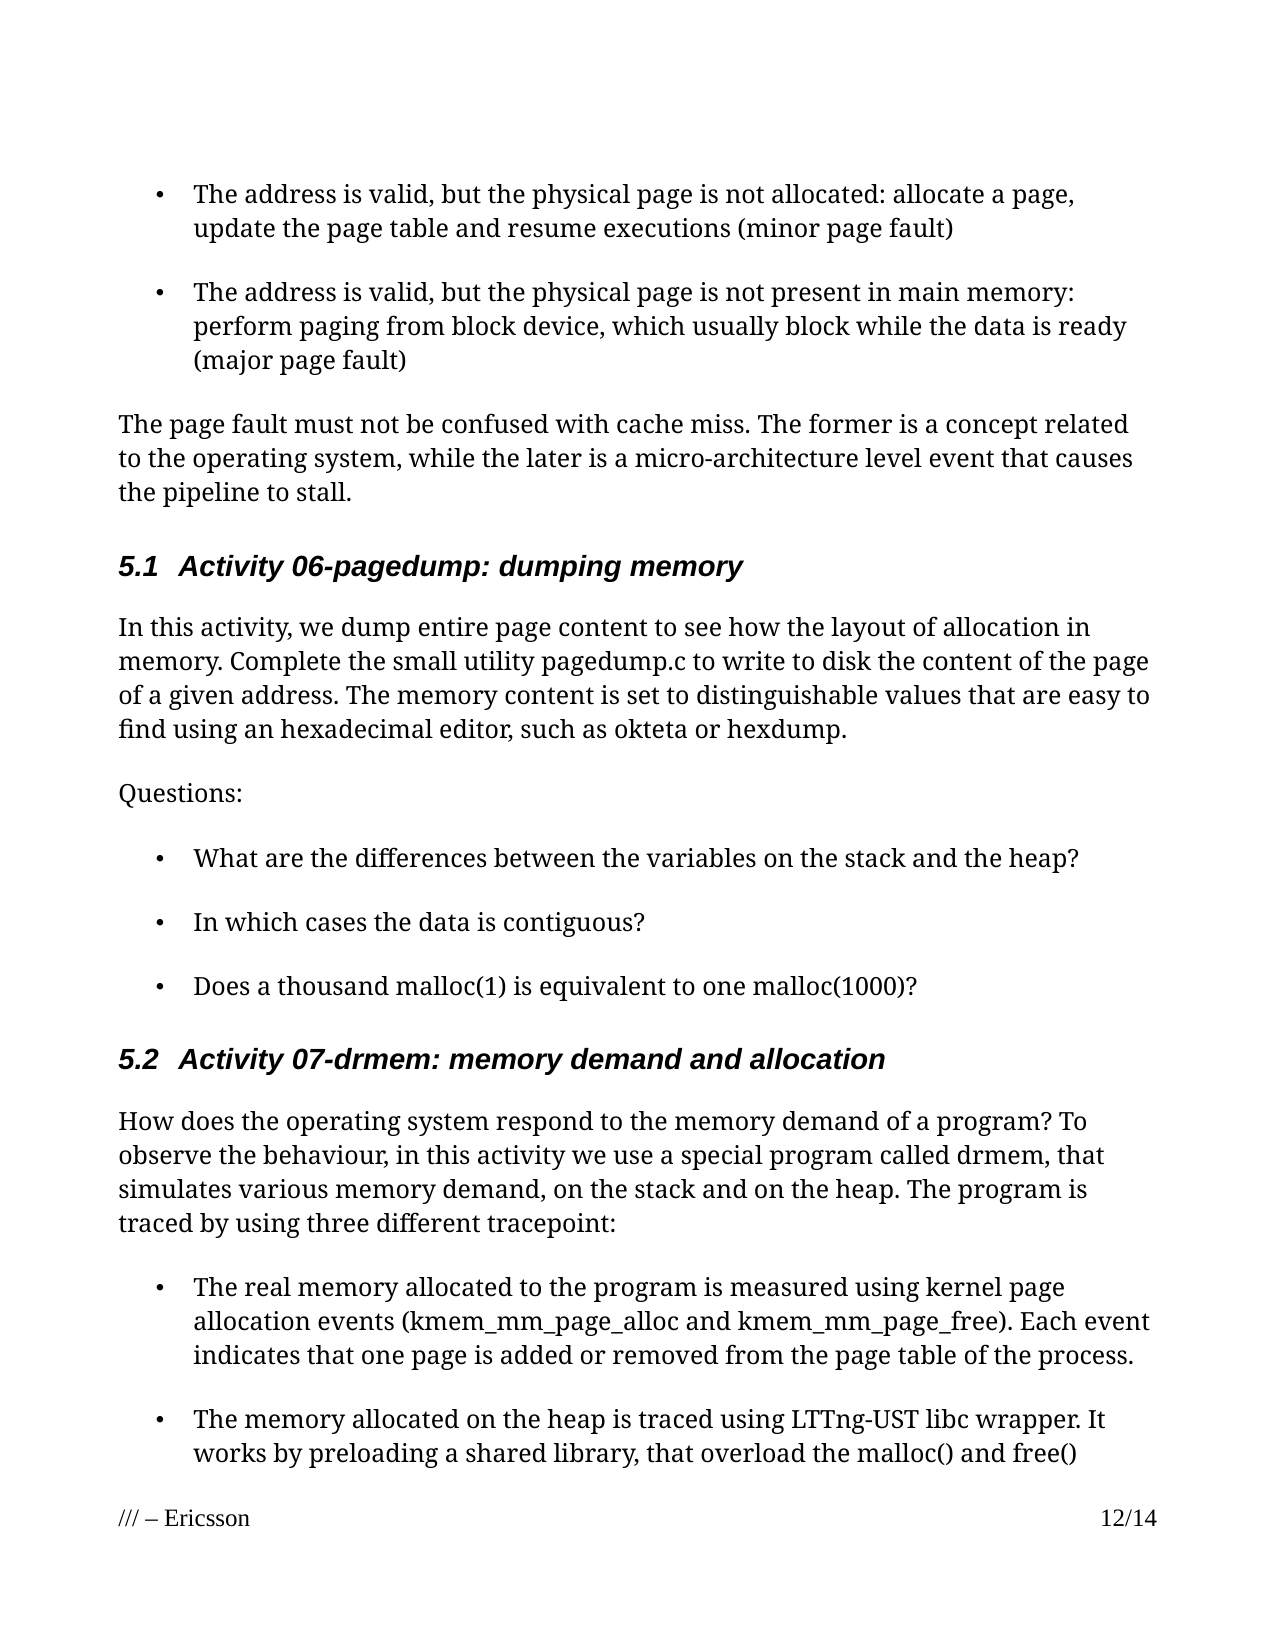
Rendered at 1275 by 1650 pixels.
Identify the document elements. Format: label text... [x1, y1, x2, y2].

subtitle Activity 06-pagedump: dumping memory [118, 549, 1157, 582]
list The memory allocated on the heap is traced using LTTng-UST libc wrapper. It works by preloading a shared library, that overload the malloc() and free() [156, 1402, 1157, 1470]
text Questions: [118, 776, 1157, 810]
list The address is valid, but the physical page is not present in main memory: perform paging from block device, which usually block while the data is ready (major page fault) [156, 274, 1157, 377]
list The real memory allocated to the program is measured using kernel page allocation events (kmem_mm_page_alloc and kmem_mm_page_free). Each event indicates that one page is added or removed from the page table of the process. [156, 1270, 1157, 1372]
list What are the differences between the variables on the stack and the heap? [156, 840, 1157, 874]
subtitle Activity 07-drmem: memory demand and allocation [118, 1042, 1157, 1076]
list Does a thousand malloc(1) is equivalent to one malloc(1000)? [156, 968, 1157, 1002]
text In this activity, we dump entire page content to see how the layout of allocation in memory. Complete the small utility pagedump.c to write to disk the content of the page of a given address. The memory content is set to distinguishable values that are easy to find using an hexadecimal editor, such as okteta or hexdump. [118, 610, 1157, 746]
text The page fault must not be confused with cache miss. The former is a concept related to the operating system, while the later is a micro-architecture level event that causes the pipeline to stall. [118, 407, 1157, 509]
text How does the operating system respond to the memory demand of a program? To observe the behaviour, in this activity we use a special program called drmem, that simulates various memory demand, on the stack and on the heap. The program is traced by using three different tracepoint: [118, 1103, 1157, 1240]
list The address is valid, but the physical page is not allocated: allocate a page, update the page table and resume executions (minor page fault) [156, 176, 1157, 244]
list In which cases the data is contiguous? [156, 904, 1157, 938]
